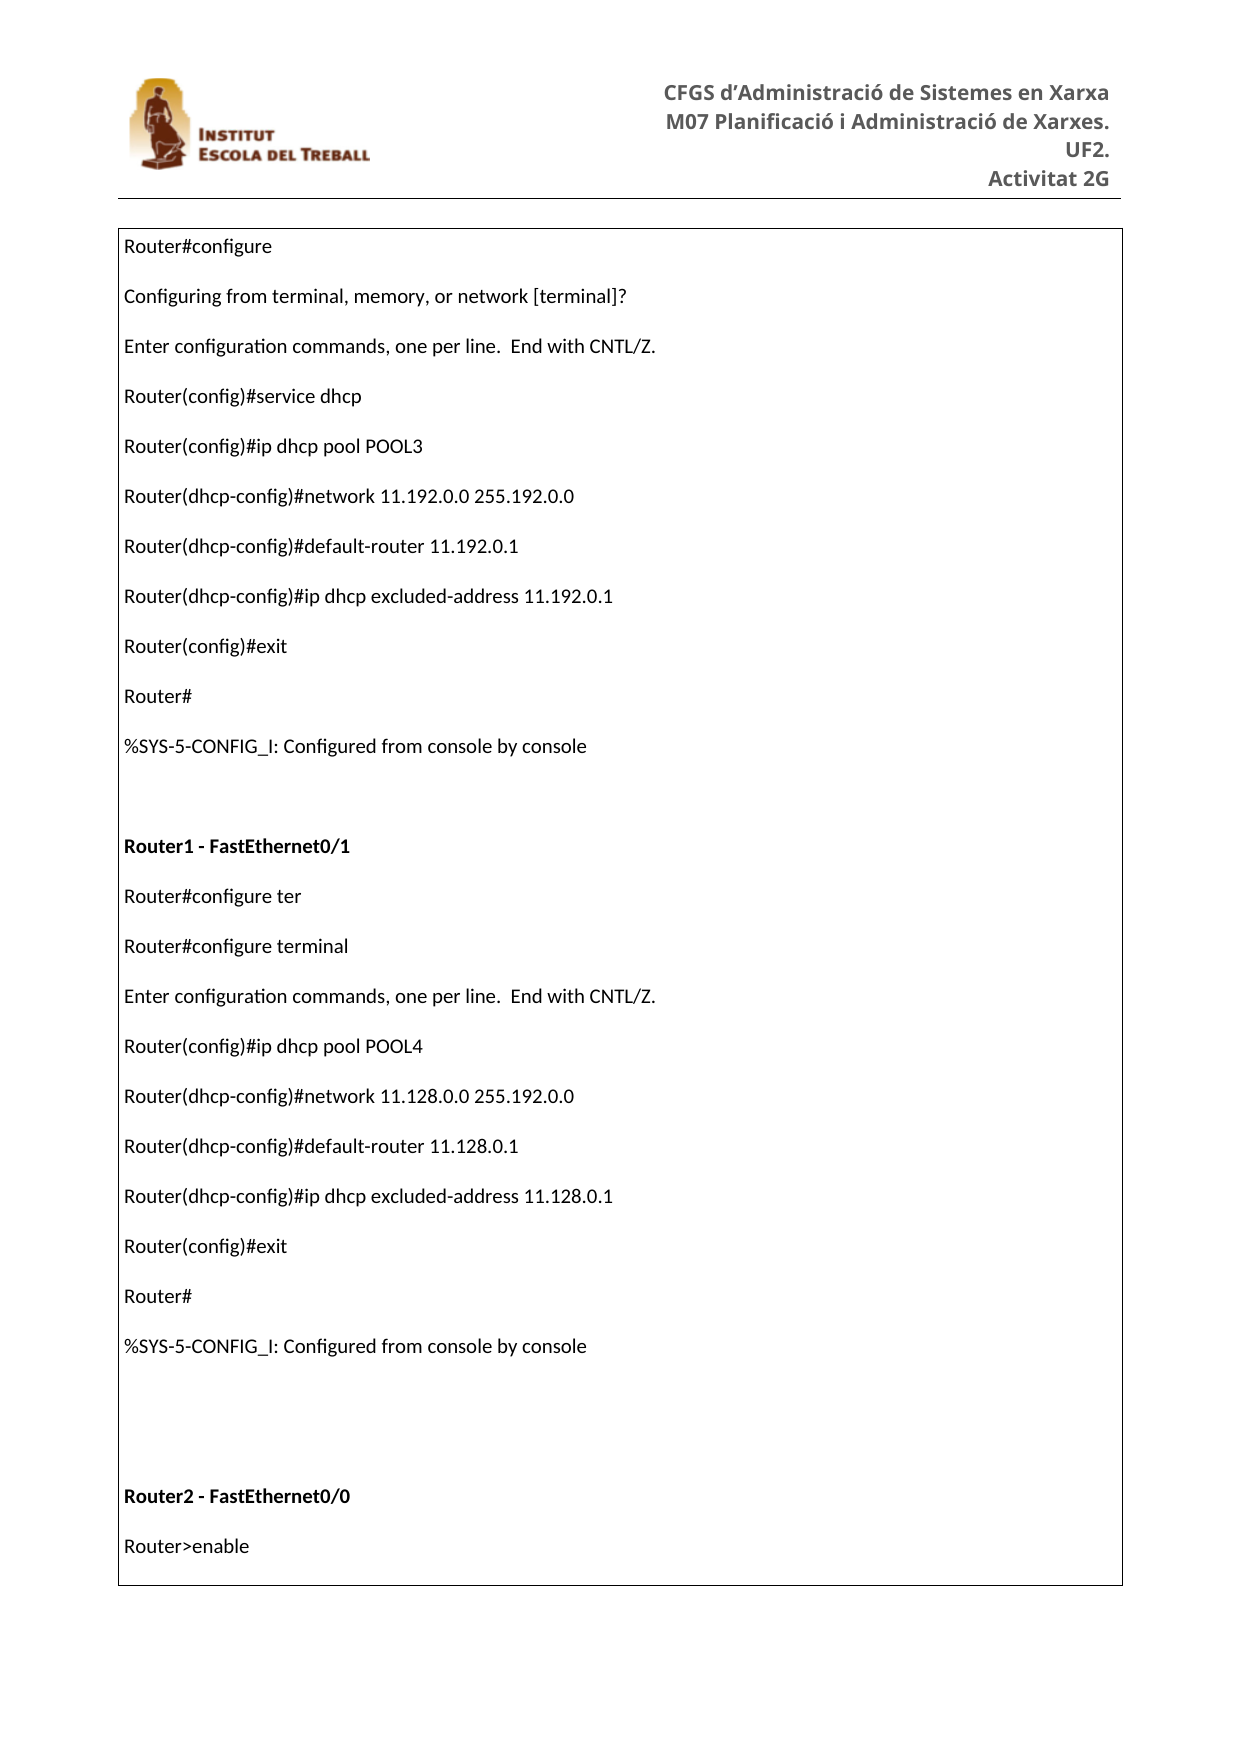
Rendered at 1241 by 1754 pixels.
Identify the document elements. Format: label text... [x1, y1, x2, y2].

picture [129, 78, 370, 170]
table_header Router#configure Configuring from terminal, memory, or network [terminal]? Enter configuration commands, one per line. End with CNTL/Z. Router(config)#service dhcp Router(config)#ip dhcp pool POOL3 Router(dhcp-config)#network 11.192.0.0 255.192.0.0 Router(dhcp-config)#default-router 11.192.0.1 Router(dhcp-config)#ip dhcp excluded-address 11.192.0.1 Router(config)#exit Router# %SYS-5-CONFIG_I: Configured from console by console Router1 - FastEthernet0/1 Router#configure ter Router#configure terminal Enter configuration commands, one per line. End with CNTL/Z. Router(config)#ip dhcp pool POOL4 Router(dhcp-config)#network 11.128.0.0 255.192.0.0 Router(dhcp-config)#default-router 11.128.0.1 Router(dhcp-config)#ip dhcp excluded-address 11.128.0.1 Router(config)#exit Router# %SYS-5-CONFIG_I: Configured from console by console Router2 - FastEthernet0/0 Router>enable [119, 229, 1122, 1585]
